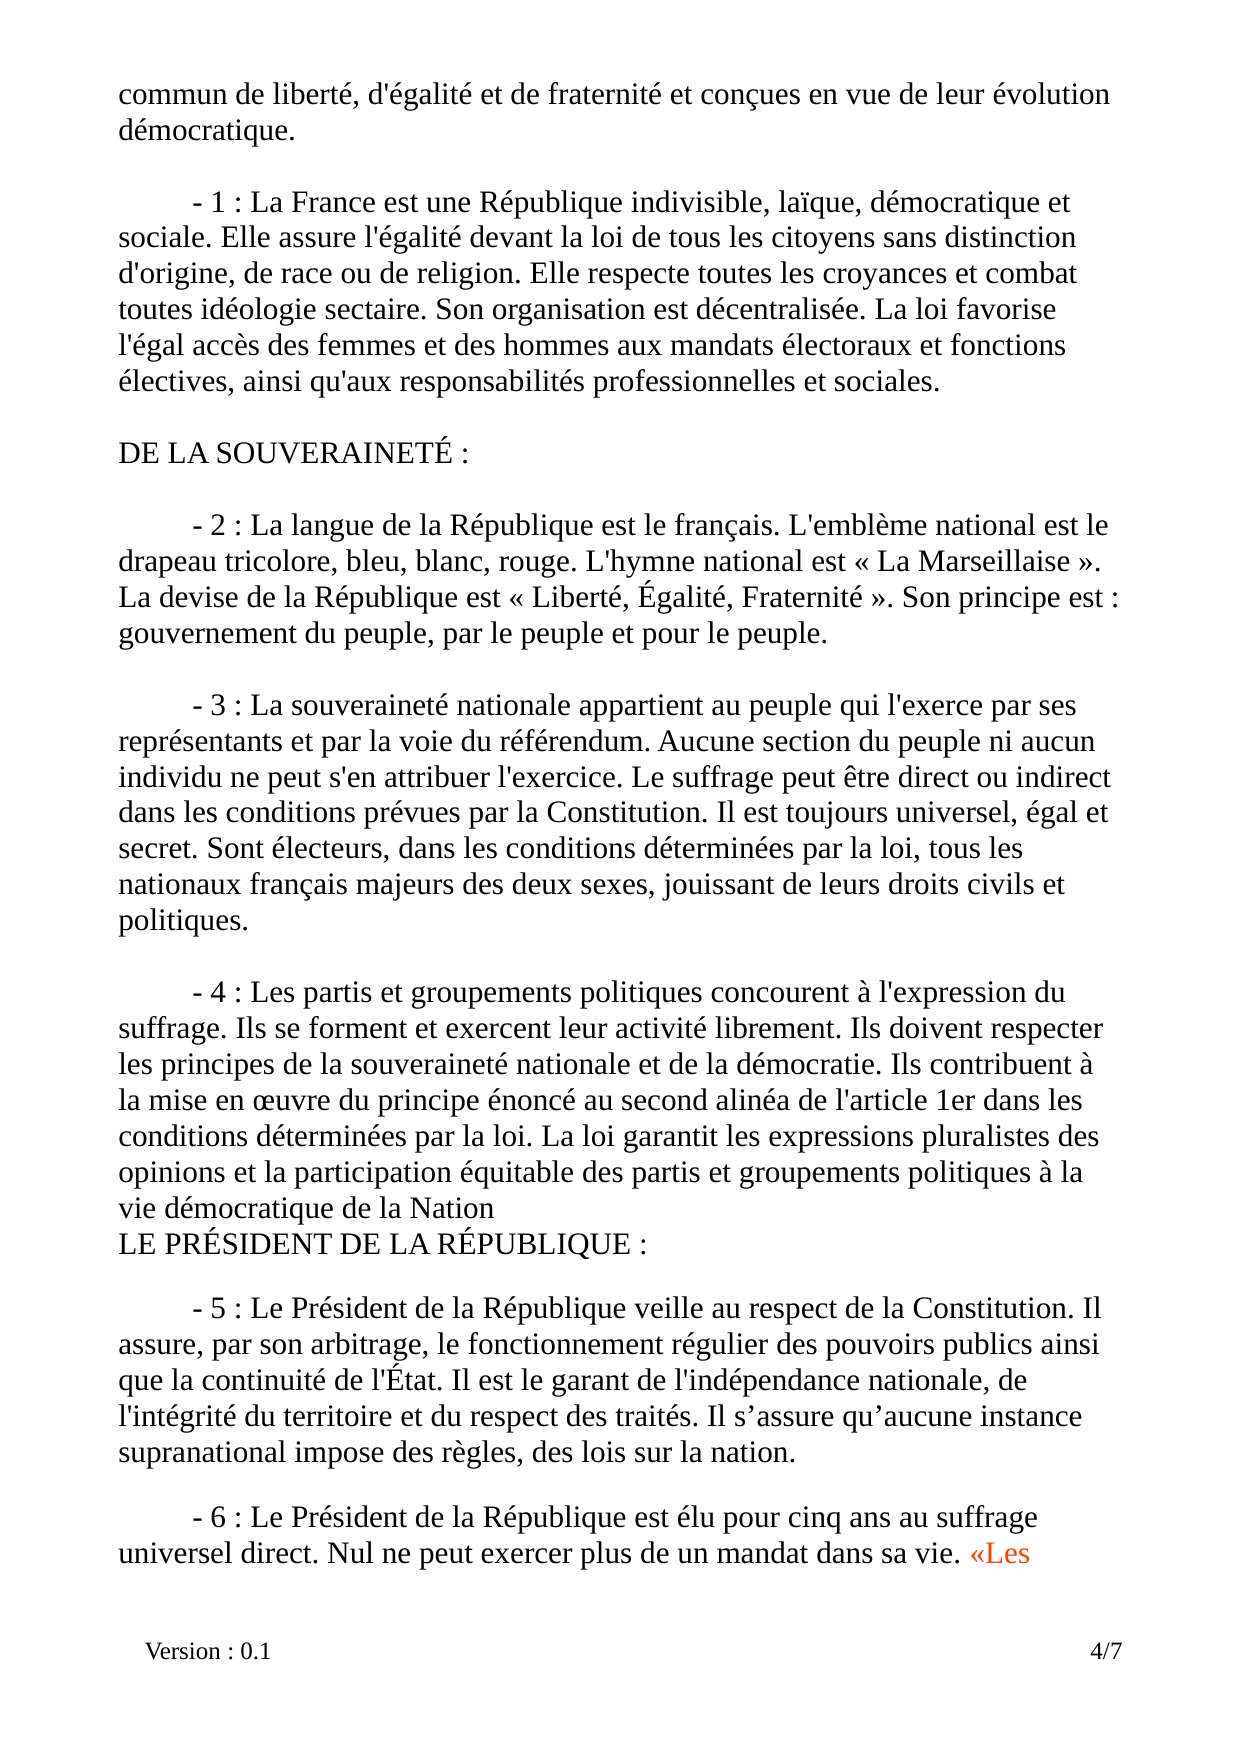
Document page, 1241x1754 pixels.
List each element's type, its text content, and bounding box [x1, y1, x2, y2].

text - 4 : Les partis et groupements politiques concourent à l'expression du suffrage. Ils se forment et exercent leur activité librement. Ils doivent respecter les principes de la souveraineté nationale et de la démocratie. Ils contribuent à la mise en œuvre du principe énoncé au second alinéa de l'article 1er dans les conditions déterminées par la loi. La loi garantit les expressions pluralistes des opinions et la participation équitable des partis et groupements politiques à la vie démocratique de la Nation [118, 973, 1122, 1225]
text commun de liberté, d'égalité et de fraternité et conçues en vue de leur évolution démocratique. [118, 75, 1122, 147]
text - 6 : Le Président de la République est élu pour cinq ans au suffrage universel direct. Nul ne peut exercer plus de un mandat dans sa vie. «Les [118, 1498, 1122, 1570]
text - 5 : Le Président de la République veille au respect de la Constitution. Il assure, par son arbitrage, le fonctionnement régulier des pouvoirs publics ainsi que la continuité de l'État. Il est le garant de l'indépendance nationale, de l'intégrité du territoire et du respect des traités. Il s’assure qu’aucune instance supranational impose des règles, des lois sur la nation. [118, 1290, 1122, 1469]
text LE PRÉSIDENT DE LA RÉPUBLIQUE : [118, 1225, 1122, 1261]
text DE LA SOUVERAINETÉ : [118, 434, 1122, 506]
text - 1 : La France est une République indivisible, laïque, démocratique et sociale. Elle assure l'égalité devant la loi de tous les citoyens sans distinction d'origine, de race ou de religion. Elle respecte toutes les croyances et combat toutes idéologie sectaire. Son organisation est décentralisée. La loi favorise l'égal accès des femmes et des hommes aux mandats électoraux et fonctions électives, ainsi qu'aux responsabilités professionnelles et sociales. [118, 183, 1122, 398]
text - 3 : La souveraineté nationale appartient au peuple qui l'exerce par ses représentants et par la voie du référendum. Aucune section du peuple ni aucun individu ne peut s'en attribuer l'exercice. Le suffrage peut être direct ou indirect dans les conditions prévues par la Constitution. Il est toujours universel, égal et secret. Sont électeurs, dans les conditions déterminées par la loi, tous les nationaux français majeurs des deux sexes, jouissant de leurs droits civils et politiques. [118, 686, 1122, 937]
text - 2 : La langue de la République est le français. L'emblème national est le drapeau tricolore, bleu, blanc, rouge. L'hymne national est « La Marseillaise ». La devise de la République est « Liberté, Égalité, Fraternité ». Son principe est : gouvernement du peuple, par le peuple et pour le peuple. [118, 506, 1122, 650]
